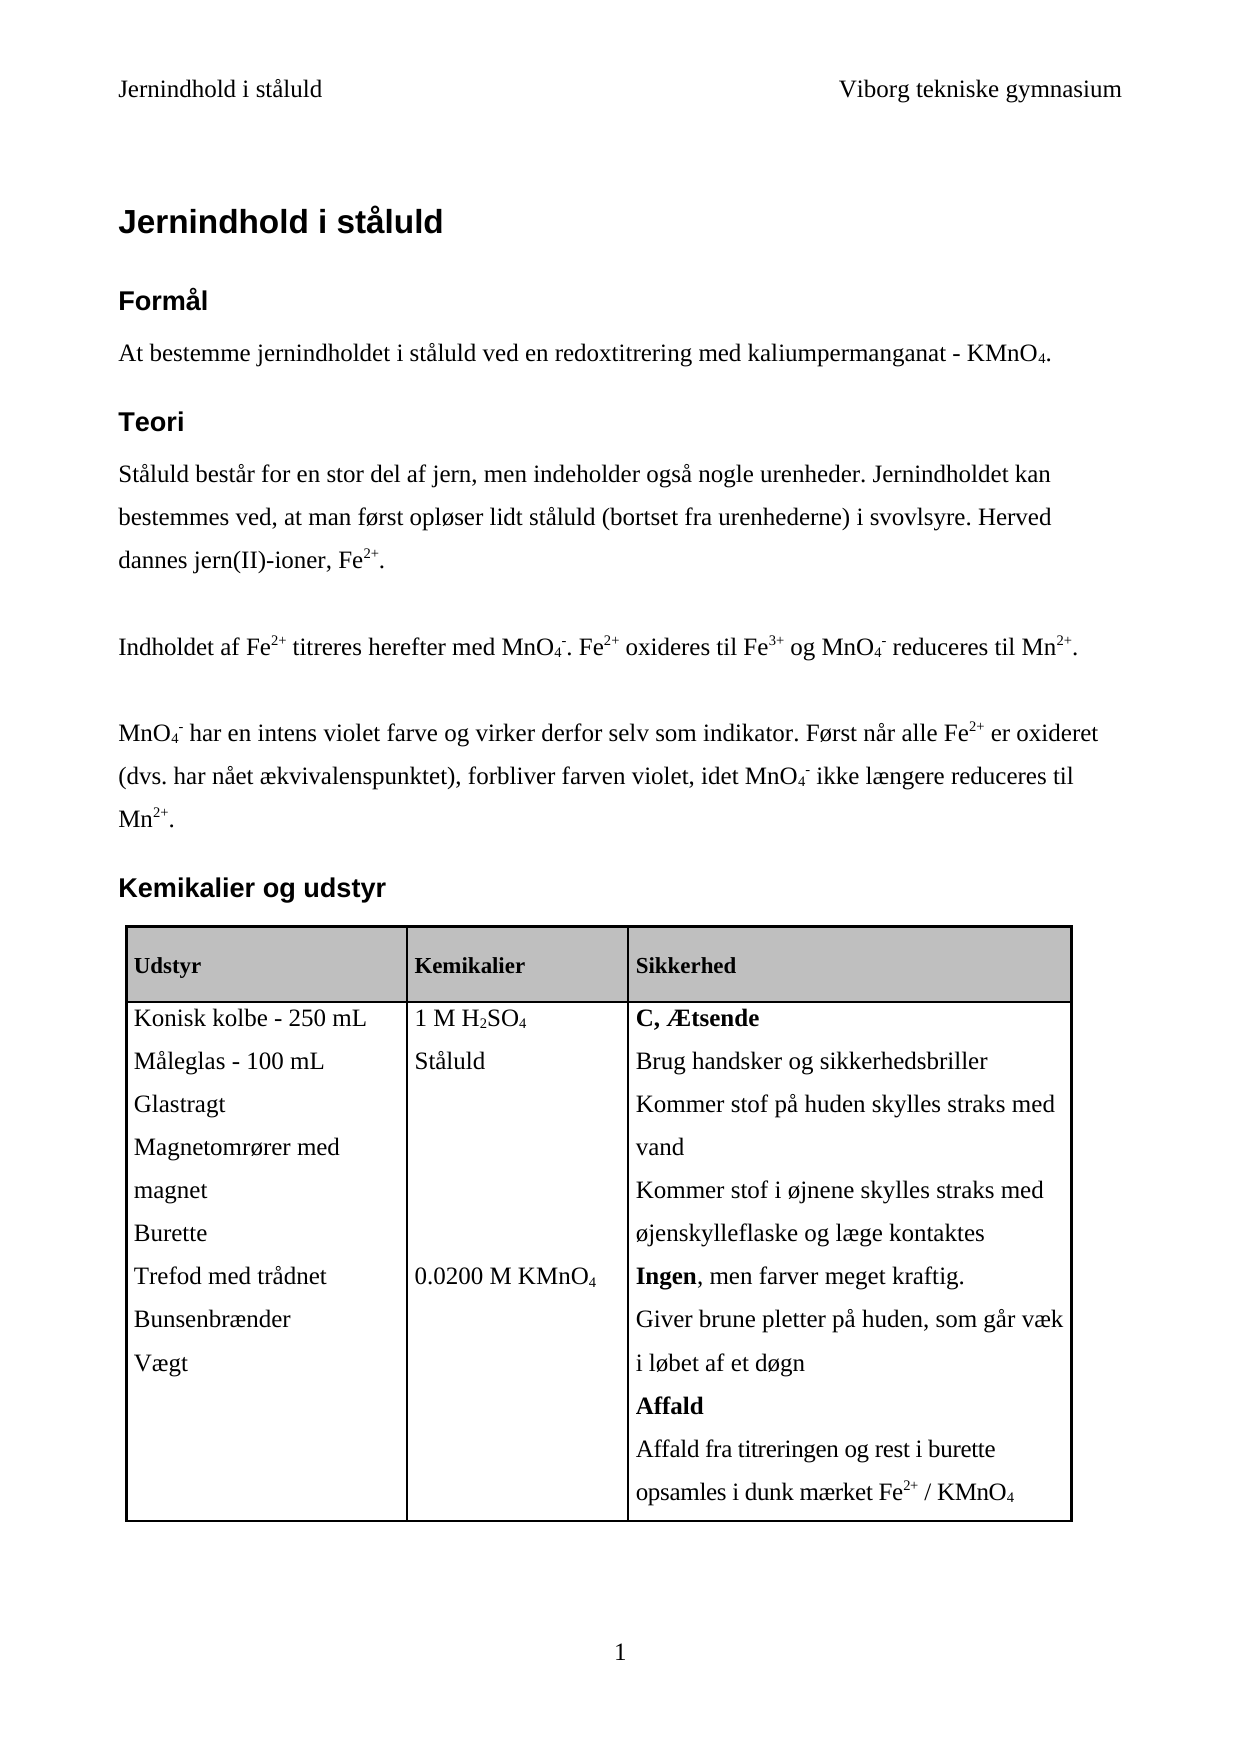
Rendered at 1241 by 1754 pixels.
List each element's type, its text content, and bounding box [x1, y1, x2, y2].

text Ståluld består for en stor del af jern, men indeholder også nogle urenheder. Jernindholdet kan bestemmes ved, at man først opløser lidt ståluld (bortset fra urenhederne) i svovlsyre. Herved dannes jern(II)-ioner, Fe2+. [118, 459, 1122, 574]
table_header Kemikalier [408, 928, 627, 1001]
table_cell C, Ætsende Brug handsker og sikkerhedsbriller Kommer stof på huden skylles straks med vand Kommer stof i øjnene skylles straks med øjenskylleflaske og læge kontaktes Ingen, men farver meget kraftig. Giver brune pletter på huden, som går væk i løbet af et døgn Affald Affald fra titreringen og rest i burette opsamles i dunk mærket Fe2+ / KMnO4 [629, 1003, 1070, 1520]
text At bestemme jernindholdet i ståluld ved en redoxtitrering med kaliumpermanganat - KMnO4. [118, 338, 1122, 367]
subtitle Formål [118, 285, 1122, 316]
text Indholdet af Fe2+ titreres herefter med MnO4-. Fe2+ oxideres til Fe3+ og MnO4- reduceres til Mn2+. [118, 632, 1122, 660]
table_header Sikkerhed [629, 928, 1070, 1001]
text MnO4- har en intens violet farve og virker derfor selv som indikator. Først når alle Fe2+ er oxideret (dvs. har nået ækvivalenspunktet), forbliver farven violet, idet MnO4- ikke længere reduceres til Mn2+. [118, 718, 1122, 833]
table_cell Konisk kolbe - 250 mL Måleglas - 100 mL Glastragt Magnetomrører med magnet Burette Trefod med trådnet Bunsenbrænder Vægt [128, 1003, 406, 1520]
table_cell 1 M H2SO4 Ståluld 0.0200 M KMnO4 [408, 1003, 627, 1520]
subtitle Jernindhold i ståluld [118, 202, 1122, 241]
subtitle Kemikalier og udstyr [118, 872, 1122, 903]
table_header Udstyr [128, 928, 406, 1001]
subtitle Teori [118, 406, 1122, 437]
